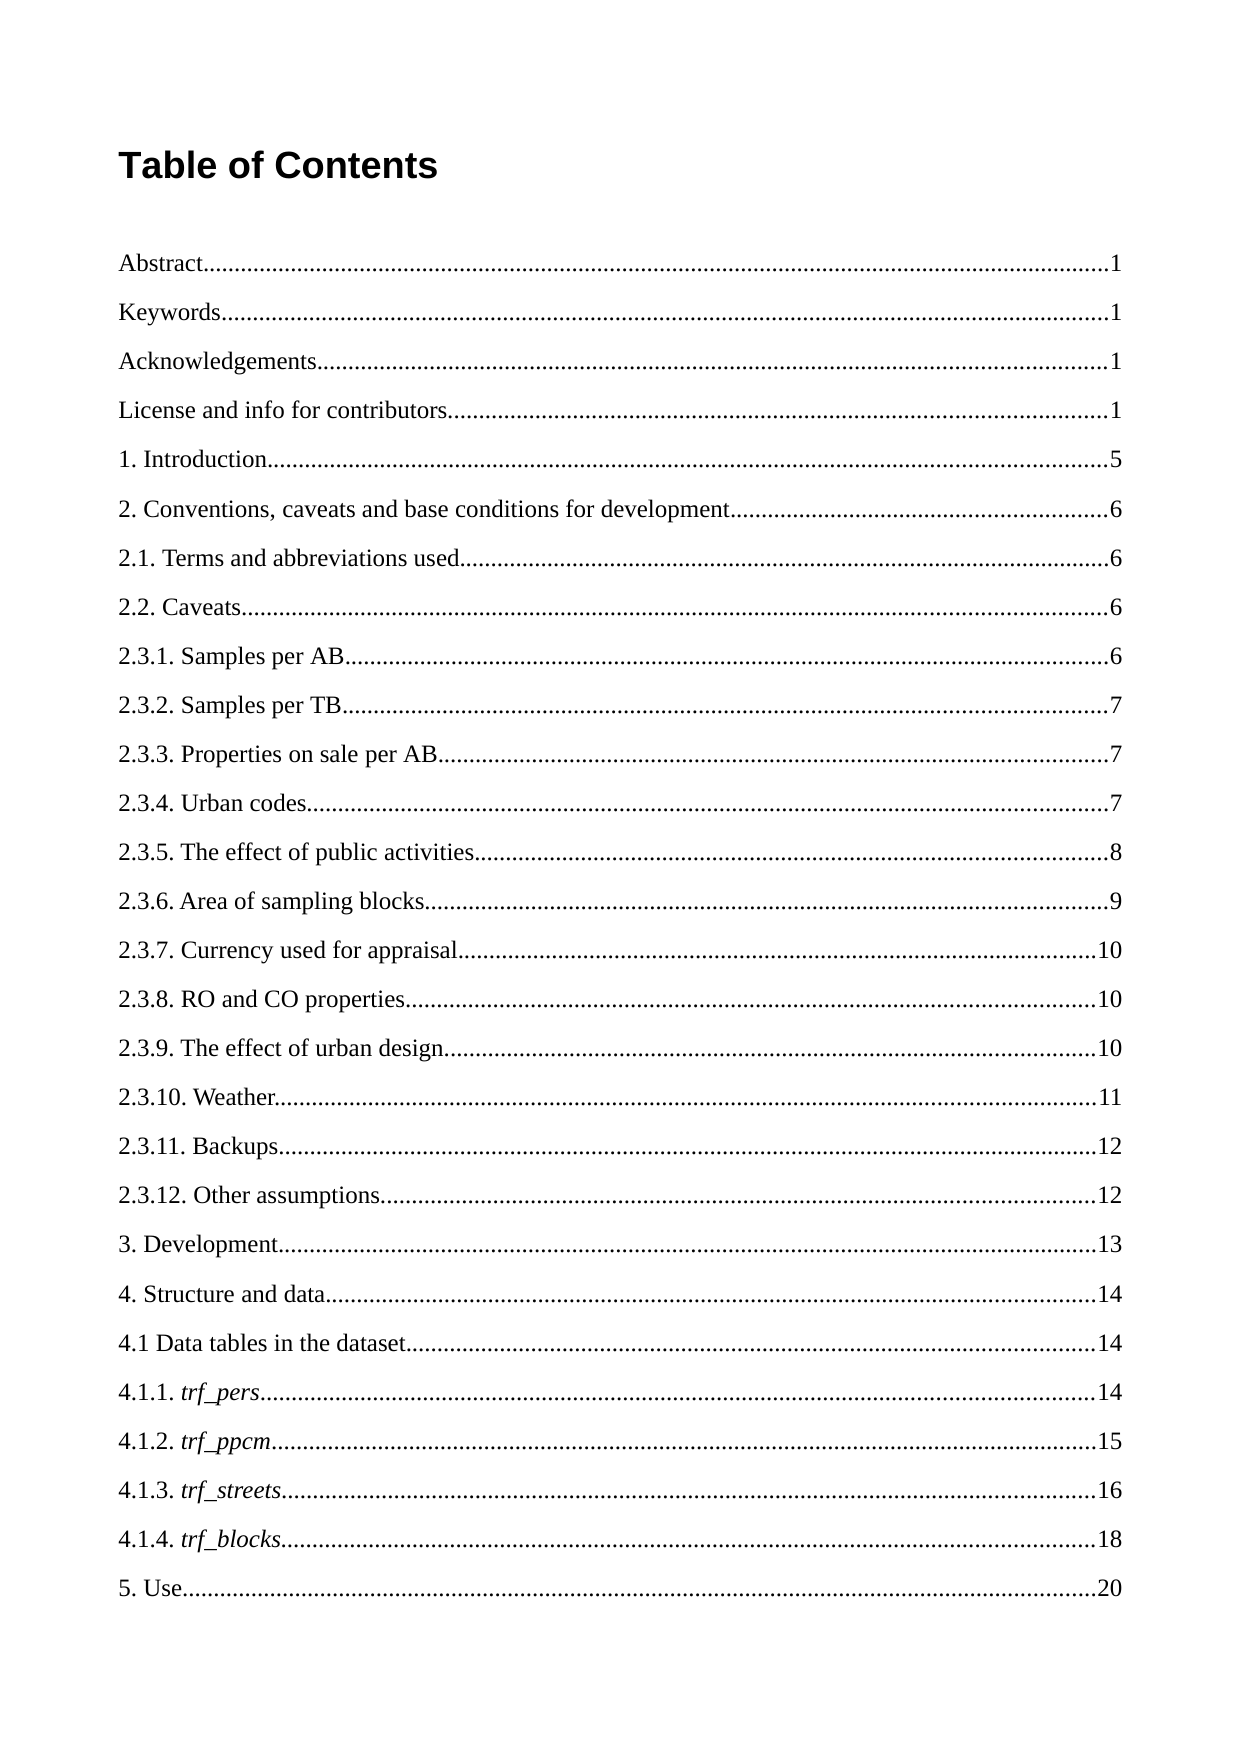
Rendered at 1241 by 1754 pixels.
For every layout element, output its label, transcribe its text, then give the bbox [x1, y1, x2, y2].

text 2.3.12. Other assumptions. 12 [118, 1181, 1122, 1209]
text Keywords. 1 [118, 297, 1122, 326]
text 2.3.8. RO and CO properties. 10 [118, 984, 1122, 1013]
text 2.3.2. Samples per TB. 7 [118, 690, 1122, 719]
text 2. Conventions, caveats and base conditions for development. 6 [118, 494, 1122, 522]
text 4.1.4. trf_blocks 18 [118, 1524, 1122, 1553]
text License and info for contributors. 1 [118, 396, 1122, 424]
text 2.1. Terms and abbreviations used. 6 [118, 543, 1122, 571]
text 1. Introduction. 5 [118, 444, 1122, 473]
text 4.1 Data tables in the dataset. 14 [118, 1328, 1122, 1356]
text 5. Use. 20 [118, 1573, 1122, 1602]
text 2.3.3. Properties on sale per AB. 7 [118, 739, 1122, 768]
text 4.1.1. trf_pers 14 [118, 1377, 1122, 1406]
text 2.3.11. Backups. 12 [118, 1131, 1122, 1160]
text 2.3.7. Currency used for appraisal. 10 [118, 935, 1122, 964]
text Abstract. 1 [118, 248, 1122, 277]
text 2.3.9. The effect of urban design. 10 [118, 1033, 1122, 1062]
subtitle Table of Contents [118, 143, 1122, 187]
text 2.3.10. Weather. 11 [118, 1082, 1122, 1111]
text 2.3.4. Urban codes. 7 [118, 788, 1122, 817]
text Acknowledgements. 1 [118, 346, 1122, 375]
text 2.2. Caveats. 6 [118, 592, 1122, 621]
text 2.3.1. Samples per AB. 6 [118, 641, 1122, 669]
text 3. Development. 13 [118, 1229, 1122, 1258]
text 4. Structure and data. 14 [118, 1279, 1122, 1307]
text 2.3.6. Area of sampling blocks. 9 [118, 886, 1122, 915]
text 4.1.2. trf_ppcm 15 [118, 1426, 1122, 1454]
text 4.1.3. trf_streets 16 [118, 1475, 1122, 1504]
text 2.3.5. The effect of public activities. 8 [118, 837, 1122, 866]
